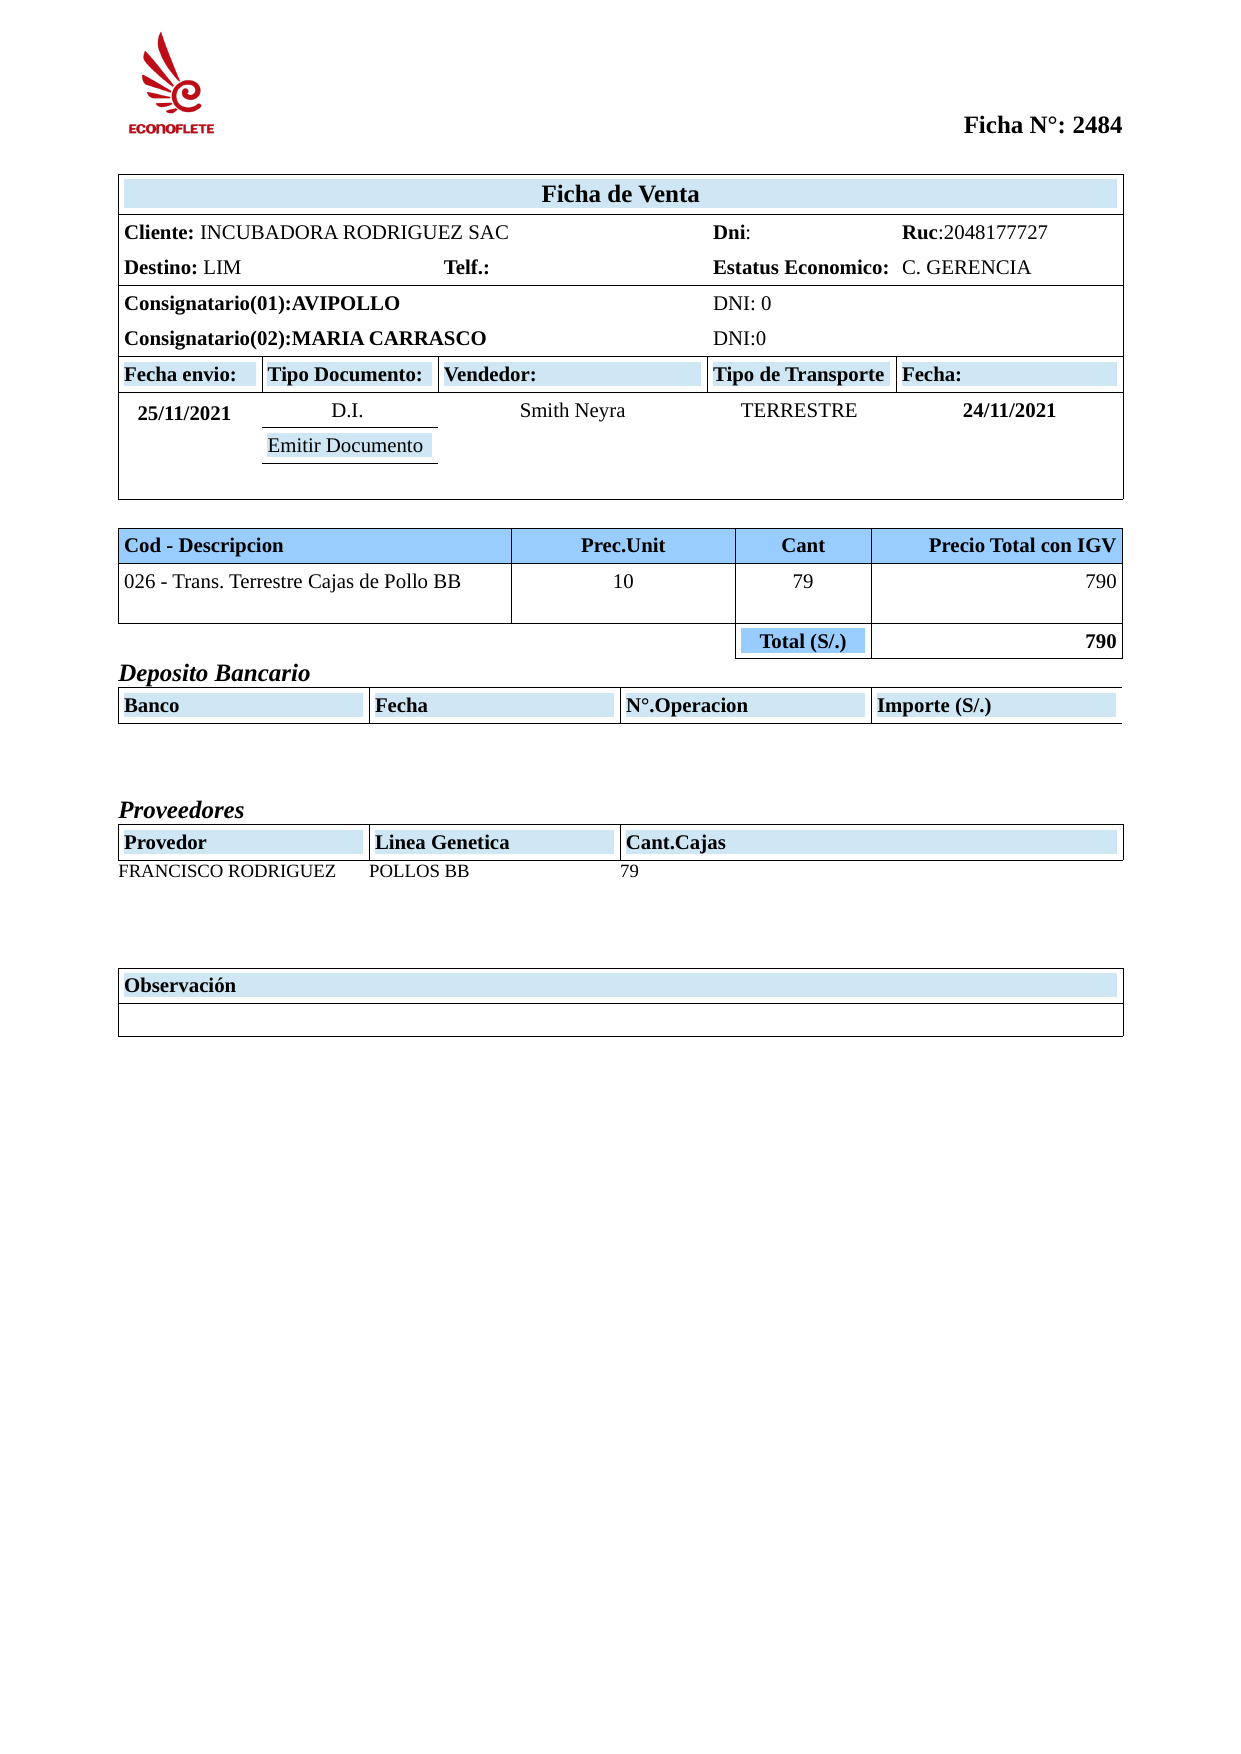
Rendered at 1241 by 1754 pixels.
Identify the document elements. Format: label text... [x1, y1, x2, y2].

table_cell [118, 946, 369, 967]
table_cell [620, 724, 871, 747]
table_cell Tipo de Transporte [708, 357, 896, 392]
table_cell [620, 946, 1123, 967]
table_cell [620, 747, 871, 771]
table_header Banco [119, 688, 369, 723]
table_cell DNI:0 [707, 321, 1123, 356]
table_cell [262, 464, 438, 498]
table_cell Telf.: [438, 249, 707, 285]
table_header Cant.Cajas [621, 825, 1123, 859]
table_cell [369, 924, 620, 946]
table_cell [119, 1004, 1123, 1036]
table_header Linea Genetica [370, 825, 620, 859]
table_cell Consignatario(01):AVIPOLLO [119, 286, 707, 321]
table_cell Ruc:2048177727 [896, 215, 1123, 249]
table_cell Vendedor: [439, 357, 707, 392]
table_cell 25/11/2021 [119, 393, 262, 498]
table_cell [118, 724, 369, 747]
table_cell [369, 771, 620, 795]
table_cell [511, 624, 735, 658]
text Deposito Bancario [118, 658, 1122, 687]
table_header Ficha de Venta [119, 175, 1123, 214]
table_cell 24/11/2021 [896, 393, 1123, 498]
table_cell Smith Neyra [438, 393, 707, 498]
table_cell 10 [512, 564, 735, 623]
table_header Prec.Unit [512, 529, 735, 563]
table_cell [620, 771, 871, 795]
table_cell [118, 771, 369, 795]
table_cell [118, 624, 511, 658]
table_header Importe (S/.) [872, 688, 1122, 723]
table_cell Consignatario(02):MARIA CARRASCO [119, 321, 707, 356]
table_header Provedor [119, 825, 369, 859]
table_cell 790 [872, 624, 1122, 658]
table_cell DNI: 0 [707, 286, 1123, 321]
table_cell Cliente: INCUBADORA RODRIGUEZ SAC [119, 215, 707, 249]
table_cell [118, 924, 369, 946]
table_cell [871, 724, 1122, 747]
table_cell [369, 724, 620, 747]
table_cell C. GERENCIA [896, 249, 1123, 285]
table_cell Dni: [707, 215, 896, 249]
table_cell 79 [736, 564, 871, 623]
table_header Cod - Descripcion [119, 529, 511, 563]
table_header Fecha [370, 688, 620, 723]
table_cell 79 [620, 861, 1123, 881]
table_cell [118, 747, 369, 771]
table_cell Fecha envio: [119, 357, 262, 392]
table_cell [871, 747, 1122, 771]
table_cell Total (S/.) [736, 624, 871, 658]
table_cell [620, 924, 1123, 946]
table_cell 026 - Trans. Terrestre Cajas de Pollo BB [119, 564, 511, 623]
table_cell [369, 881, 620, 903]
table_cell 790 [872, 564, 1122, 623]
table_header Observación [119, 969, 1123, 1003]
table_cell Destino: LIM [119, 249, 438, 285]
table_cell [369, 946, 620, 967]
table_cell Tipo Documento: [263, 357, 438, 392]
table_header Precio Total con IGV [872, 529, 1122, 563]
table_cell TERRESTRE [707, 393, 896, 498]
table_cell [118, 881, 369, 903]
table_header Cant [736, 529, 871, 563]
table_cell [620, 881, 1123, 903]
table_cell [871, 771, 1122, 795]
table_cell Emitir Documento [262, 428, 438, 463]
table_cell [620, 903, 1123, 924]
table_cell [118, 903, 369, 924]
picture [118, 31, 225, 134]
table_header N°.Operacion [621, 688, 871, 723]
table_cell FRANCISCO RODRIGUEZ [118, 861, 369, 881]
text Proveedores [118, 795, 1122, 824]
table_cell D.I. [262, 393, 438, 427]
table_cell [369, 747, 620, 771]
table_cell [369, 903, 620, 924]
table_cell Fecha: [897, 357, 1123, 392]
table_cell Estatus Economico: [707, 249, 896, 285]
table_cell POLLOS BB [369, 861, 620, 881]
